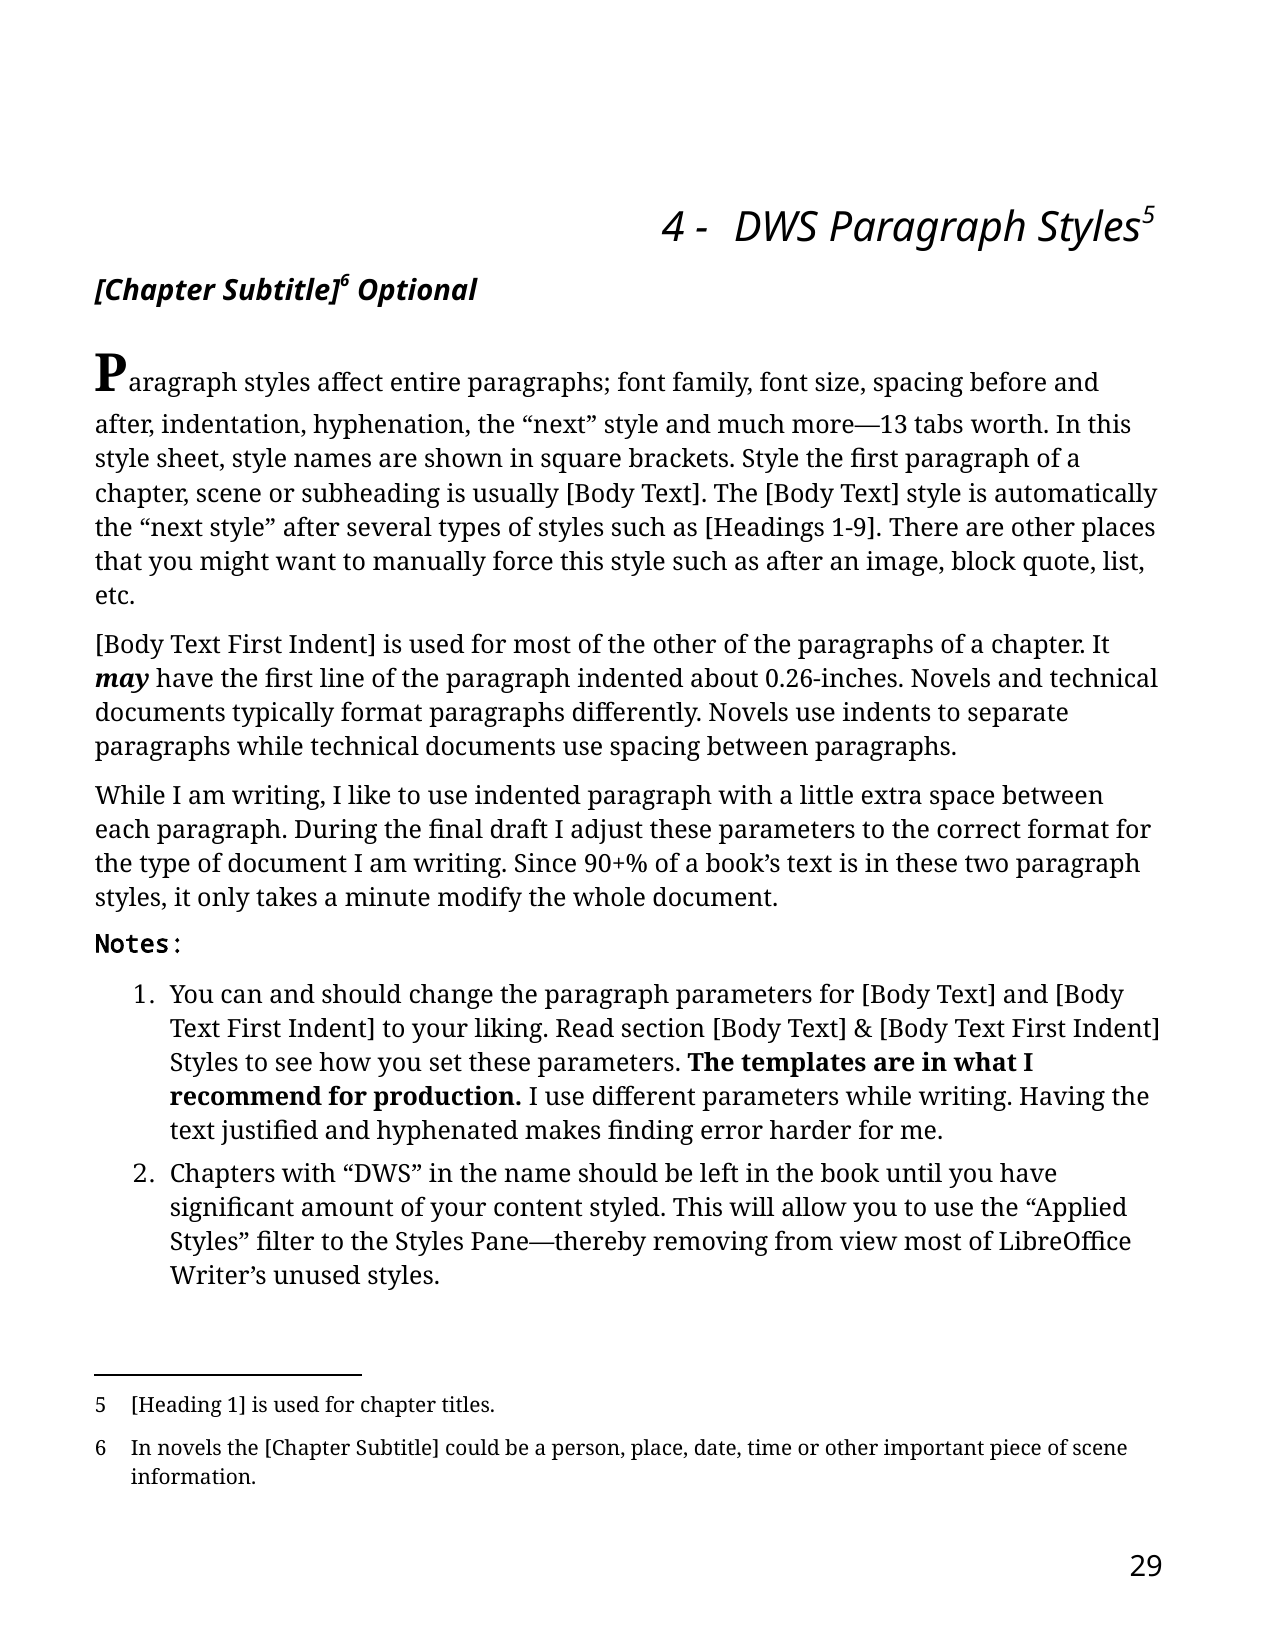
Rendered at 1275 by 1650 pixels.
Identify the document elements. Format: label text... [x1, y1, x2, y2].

text [Heading 1] is used for chapter titles. [94, 1390, 1162, 1418]
subtitle [Chapter Subtitle] Optional [94, 269, 1162, 308]
text Notes: [94, 929, 1162, 958]
text Paragraph styles affect entire paragraphs; font family, font size, spacing before and after, indentation, hyphenation, the “next” style and much more—13 tabs worth. In this style sheet, style names are shown in square brackets. Style the first paragraph of a chapter, scene or subheading is usually [Body Text]. The [Body Text] style is automatically the “next style” after several types of styles such as [Headings 1-9]. There are other places that you might want to manually force this style such as after an image, block quote, list, etc. [94, 336, 1162, 611]
text In novels the [Chapter Subtitle] could be a person, place, date, time or other important piece of scene information. [94, 1433, 1162, 1490]
list You can and should change the paragraph parameters for [Body Text] and [Body Text First Indent] to your liking. Read section [Body Text] & [Body Text First Indent] Styles to see how you set these parameters. The templates are in what I recommend for production. I use different parameters while writing. Having the text justified and hyphenated makes finding error harder for me. [132, 976, 1162, 1147]
subtitle DWS Paragraph Styles [94, 194, 1162, 257]
text While I am writing, I like to use indented paragraph with a little extra space between each paragraph. During the final draft I adjust these parameters to the correct format for the type of document I am writing. Since 90+% of a book’s text is in these two paragraph styles, it only takes a minute modify the whole document. [94, 778, 1162, 914]
list Chapters with “DWS” in the name should be left in the book until you have significant amount of your content styled. This will allow you to use the “Applied Styles” filter to the Styles Pane—thereby removing from view most of LibreOffice Writer’s unused styles. [132, 1156, 1162, 1292]
text [Body Text First Indent] is used for most of the other of the paragraphs of a chapter. It may have the first line of the paragraph indented about 0.26-inches. Novels and technical documents typically format paragraphs differently. Novels use indents to separate paragraphs while technical documents use spacing between paragraphs. [94, 626, 1162, 763]
